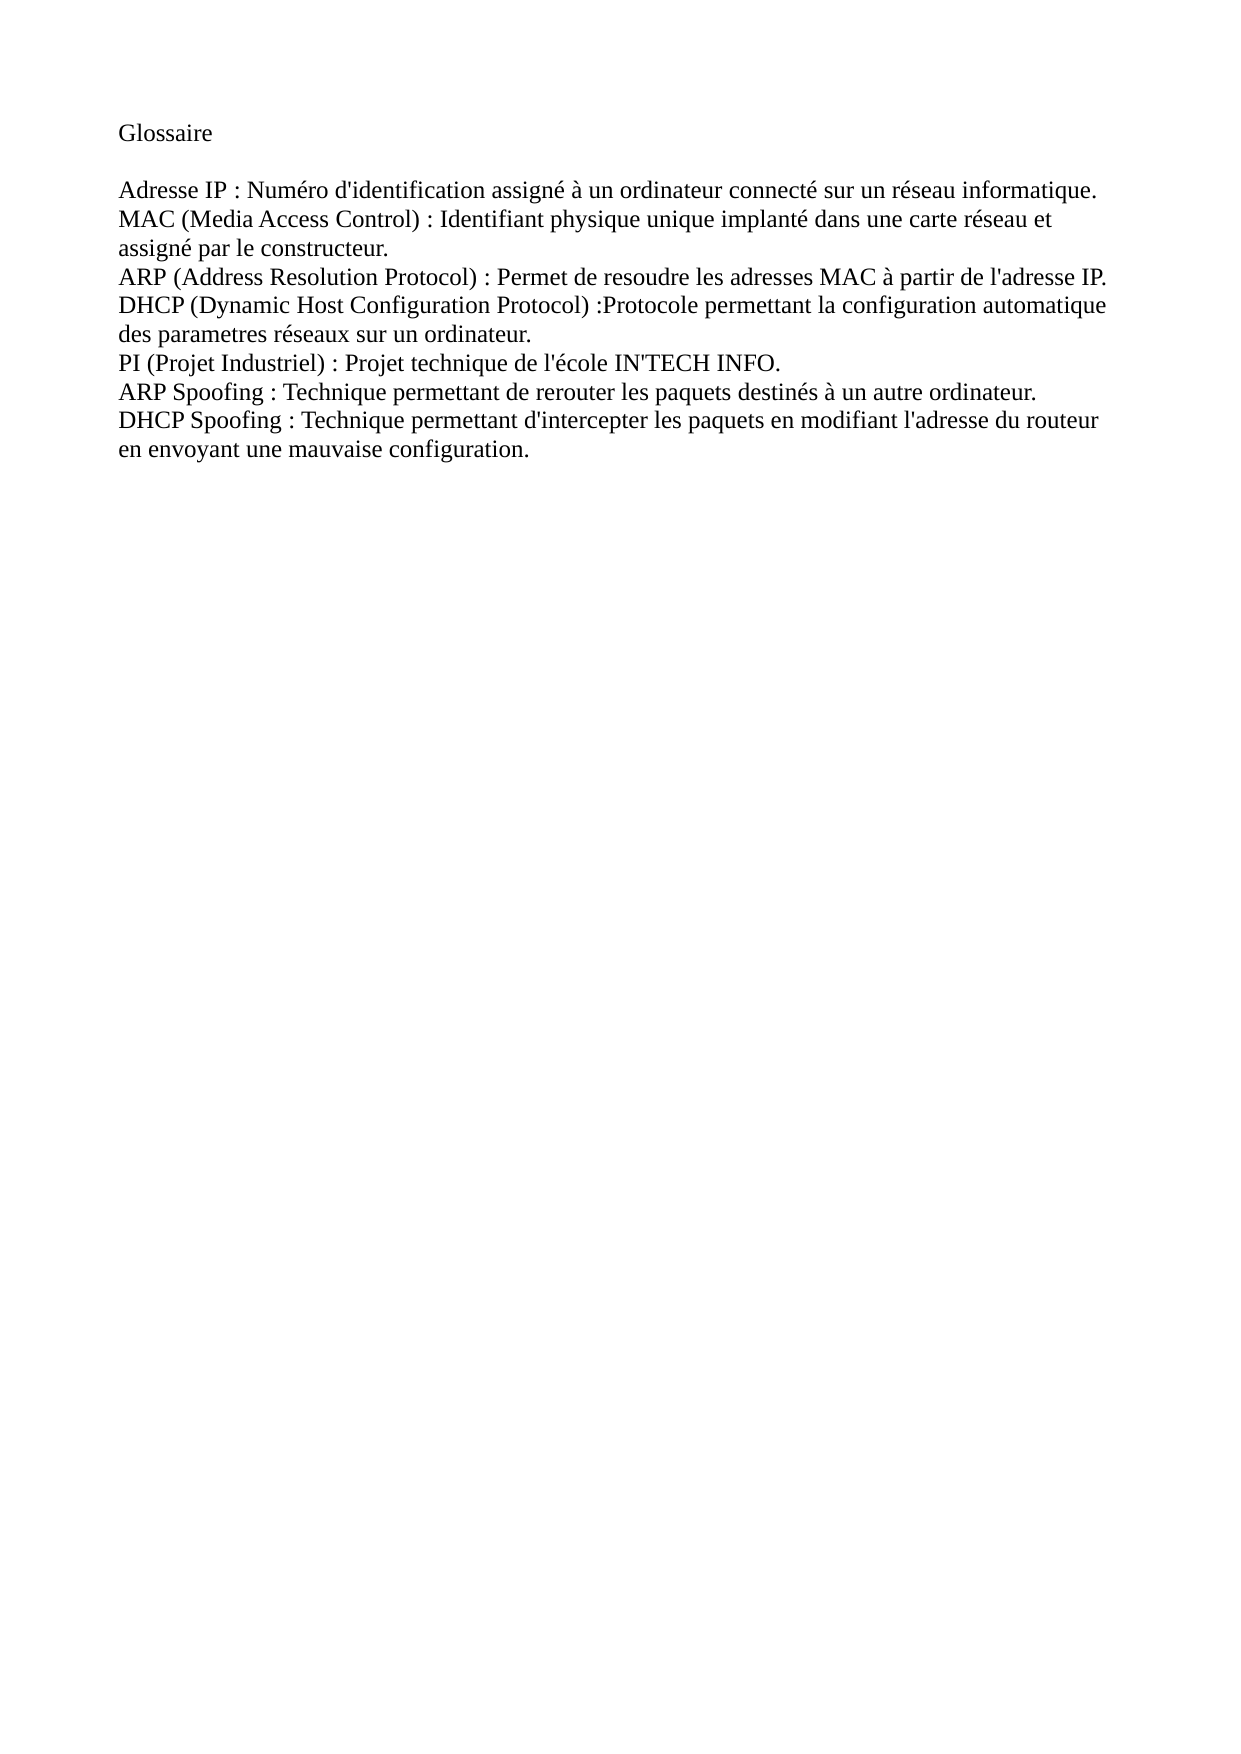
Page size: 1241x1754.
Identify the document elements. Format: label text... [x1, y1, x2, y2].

text Adresse IP : Numéro d'identification assigné à un ordinateur connecté sur un réseau informatique. [118, 176, 1122, 204]
text PI (Projet Industriel) : Projet technique de l'école IN'TECH INFO. [118, 348, 1122, 377]
text DHCP Spoofing : Technique permettant d'intercepter les paquets en modifiant l'adresse du routeur en envoyant une mauvaise configuration. [118, 406, 1122, 463]
text ARP (Address Resolution Protocol) : Permet de resoudre les adresses MAC à partir de l'adresse IP. [118, 262, 1122, 291]
text MAC (Media Access Control) : Identifiant physique unique implanté dans une carte réseau et assigné par le constructeur. [118, 204, 1122, 262]
text ARP Spoofing : Technique permettant de rerouter les paquets destinés à un autre ordinateur. [118, 377, 1122, 406]
text DHCP (Dynamic Host Configuration Protocol) :Protocole permettant la configuration automatique des parametres réseaux sur un ordinateur. [118, 291, 1122, 348]
text Glossaire [118, 118, 1122, 147]
